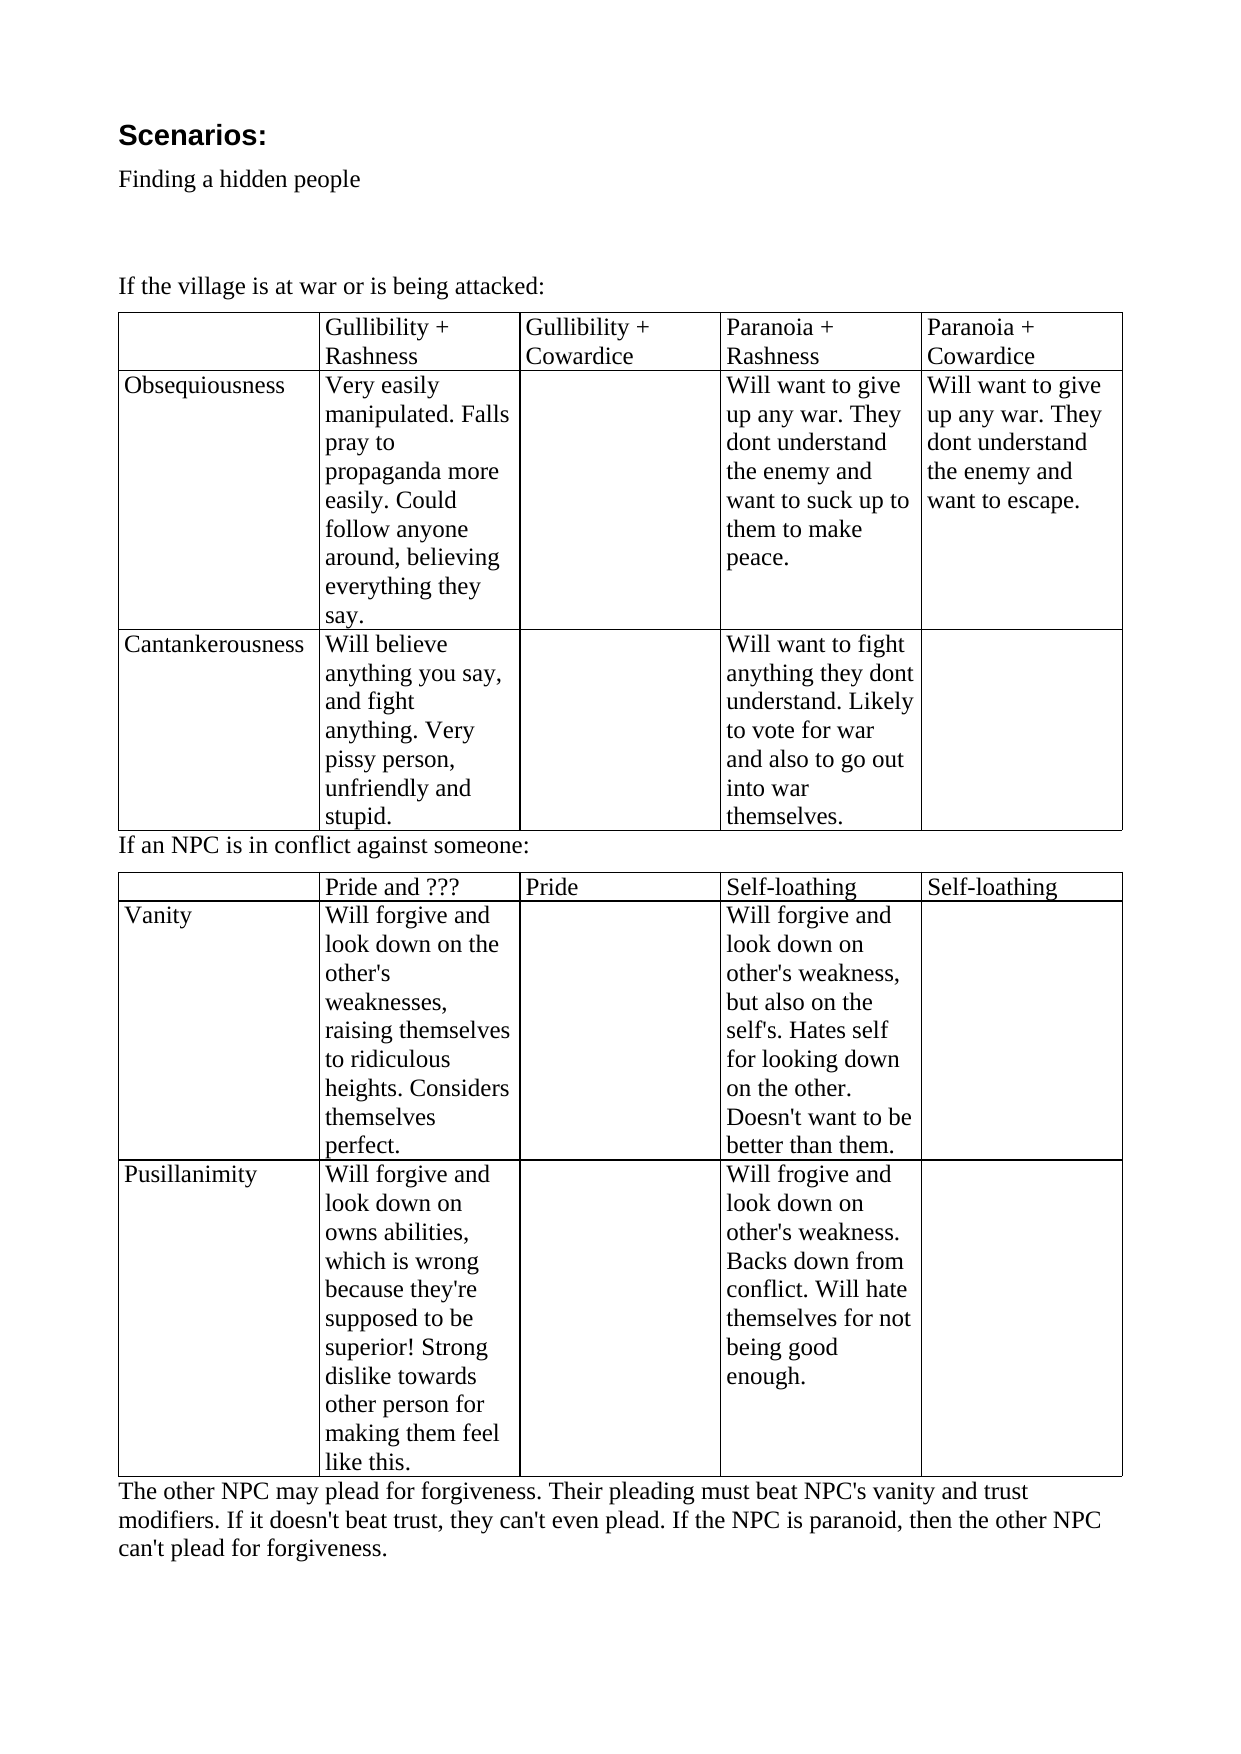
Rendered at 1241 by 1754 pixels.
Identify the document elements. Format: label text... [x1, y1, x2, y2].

table_cell Obsequiousness [119, 371, 319, 629]
table_cell Will forgive and look down on other's weakness, but also on the self's. Hates self for looking down on the other. Doesn't want to be better than them. [721, 902, 921, 1159]
table_cell [521, 1161, 720, 1476]
table_header Self-loathing [721, 873, 921, 900]
table_header Pride and ??? [320, 873, 519, 900]
table_header Paranoia + Cowardice [922, 313, 1122, 370]
table_header Gullibility + Cowardice [521, 313, 720, 370]
table_cell Will believe anything you say, and fight anything. Very pissy person, unfriendly and stupid. [320, 630, 519, 830]
table_cell Will forgive and look down on owns abilities, which is wrong because they're supposed to be superior! Strong dislike towards other person for making them feel like this. [320, 1161, 519, 1476]
table_cell Will forgive and look down on the other's weaknesses, raising themselves to ridiculous heights. Considers themselves perfect. [320, 902, 519, 1159]
table_cell Cantankerousness [119, 630, 319, 830]
table_cell Will want to fight anything they dont understand. Likely to vote for war and also to go out into war themselves. [721, 630, 921, 830]
table_cell Very easily manipulated. Falls pray to propaganda more easily. Could follow anyone around, believing everything they say. [320, 371, 519, 629]
text Scenarios: [118, 118, 1122, 152]
text Finding a hidden people [118, 164, 1122, 193]
table_cell Will want to give up any war. They dont understand the enemy and want to suck up to them to make peace. [721, 371, 921, 629]
table_header Pride [521, 873, 720, 900]
table_header [119, 873, 319, 900]
text If an NPC is in conflict against someone: [118, 831, 1122, 859]
text The other NPC may plead for forgiveness. Their pleading must beat NPC's vanity and trust modifiers. If it doesn't beat trust, they can't even plead. If the NPC is paranoid, then the other NPC can't plead for forgiveness. [118, 1477, 1122, 1562]
table_cell [922, 630, 1122, 830]
table_cell Pusillanimity [119, 1161, 319, 1476]
table_cell [521, 902, 720, 1159]
table_cell [922, 902, 1122, 1159]
table_header Gullibility + Rashness [320, 313, 519, 370]
table_cell Vanity [119, 902, 319, 1159]
table_header Paranoia + Rashness [721, 313, 921, 370]
table_cell [922, 1161, 1122, 1476]
table_header [119, 313, 319, 370]
table_cell Will want to give up any war. They dont understand the enemy and want to escape. [922, 371, 1122, 629]
table_header Self-loathing [922, 873, 1122, 900]
table_cell [521, 630, 720, 830]
table_cell Will frogive and look down on other's weakness. Backs down from conflict. Will hate themselves for not being good enough. [721, 1161, 921, 1476]
text If the village is at war or is being attacked: [118, 271, 1122, 300]
table_cell [521, 371, 720, 629]
